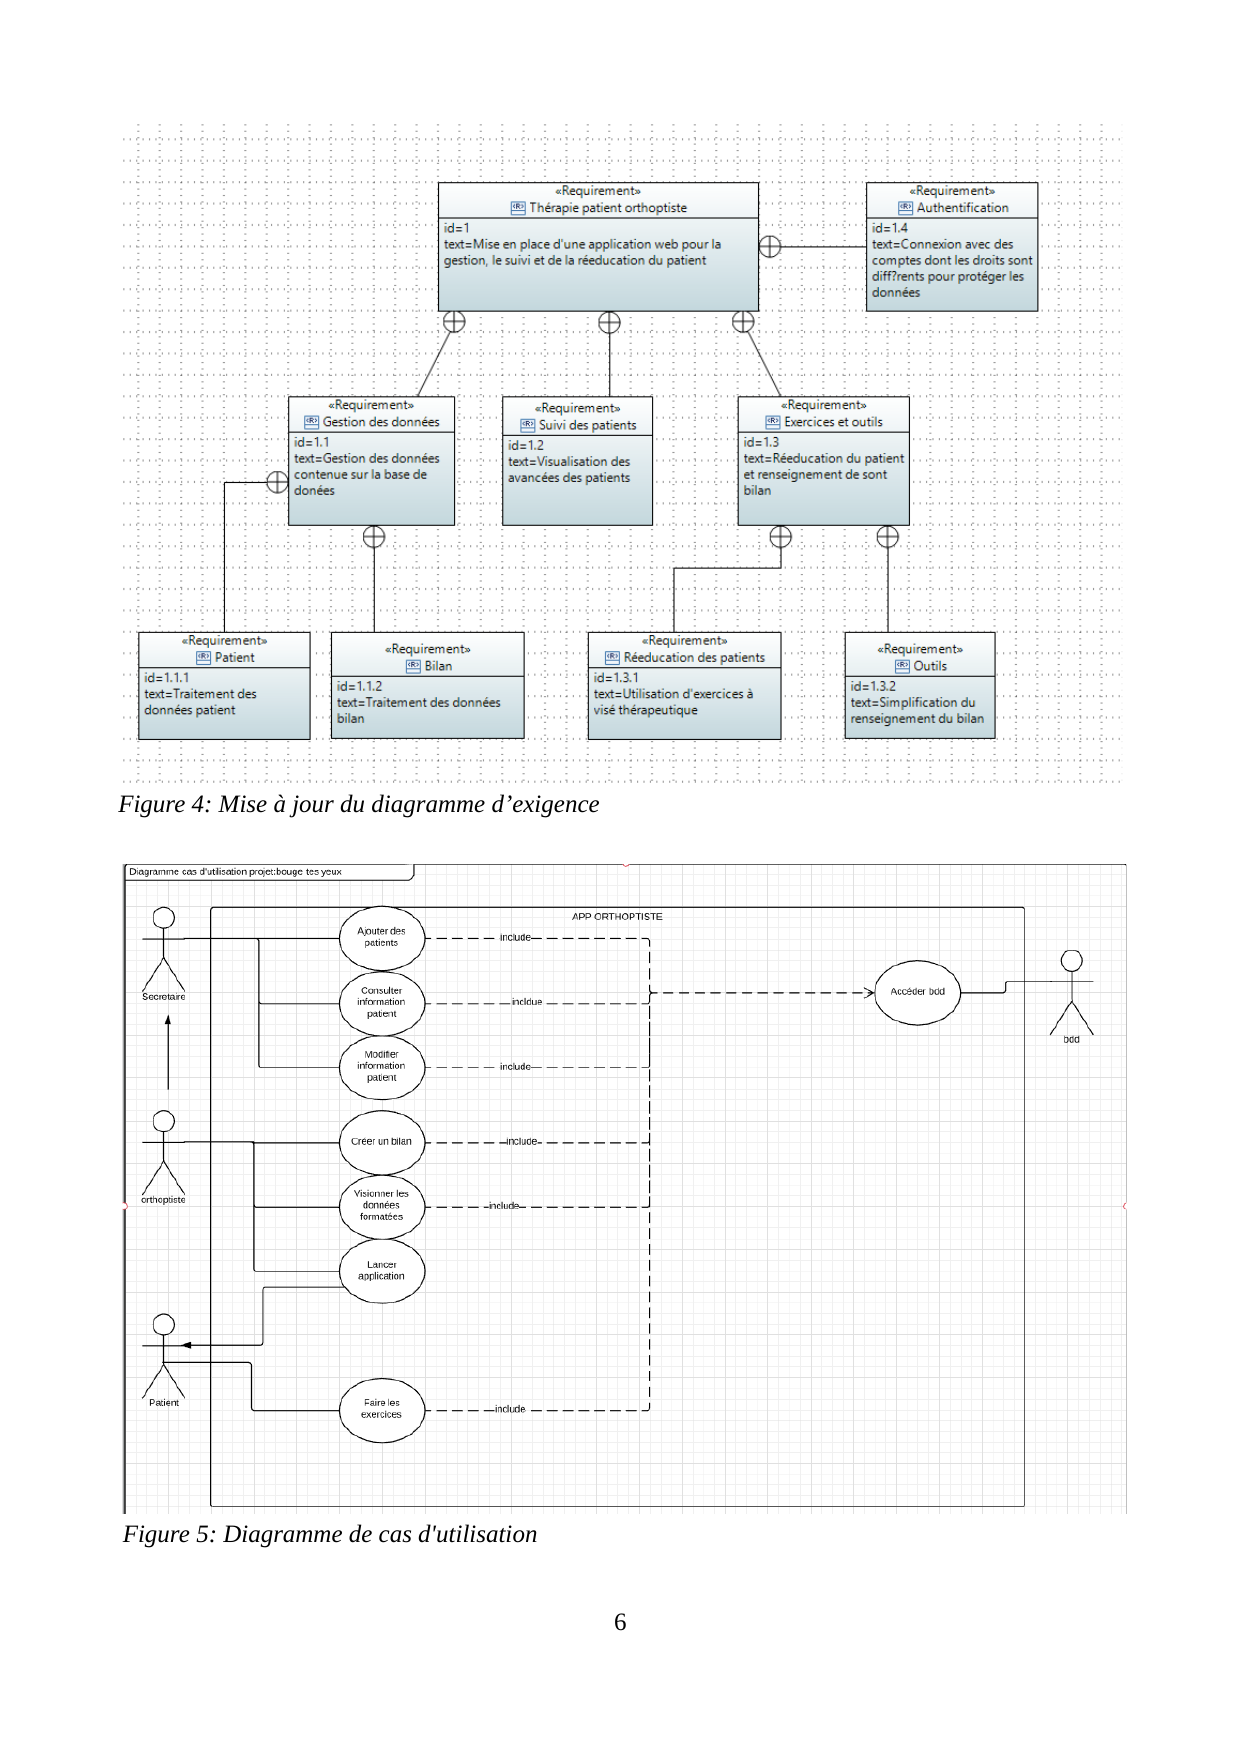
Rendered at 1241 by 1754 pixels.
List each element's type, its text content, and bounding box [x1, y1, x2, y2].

picture [122, 864, 1127, 1514]
text Figure 4: Mise à jour du diagramme d’exigence [118, 785, 1122, 818]
picture [118, 119, 1123, 785]
text Figure 5: Diagramme de cas d'utilisation [123, 1514, 1127, 1548]
